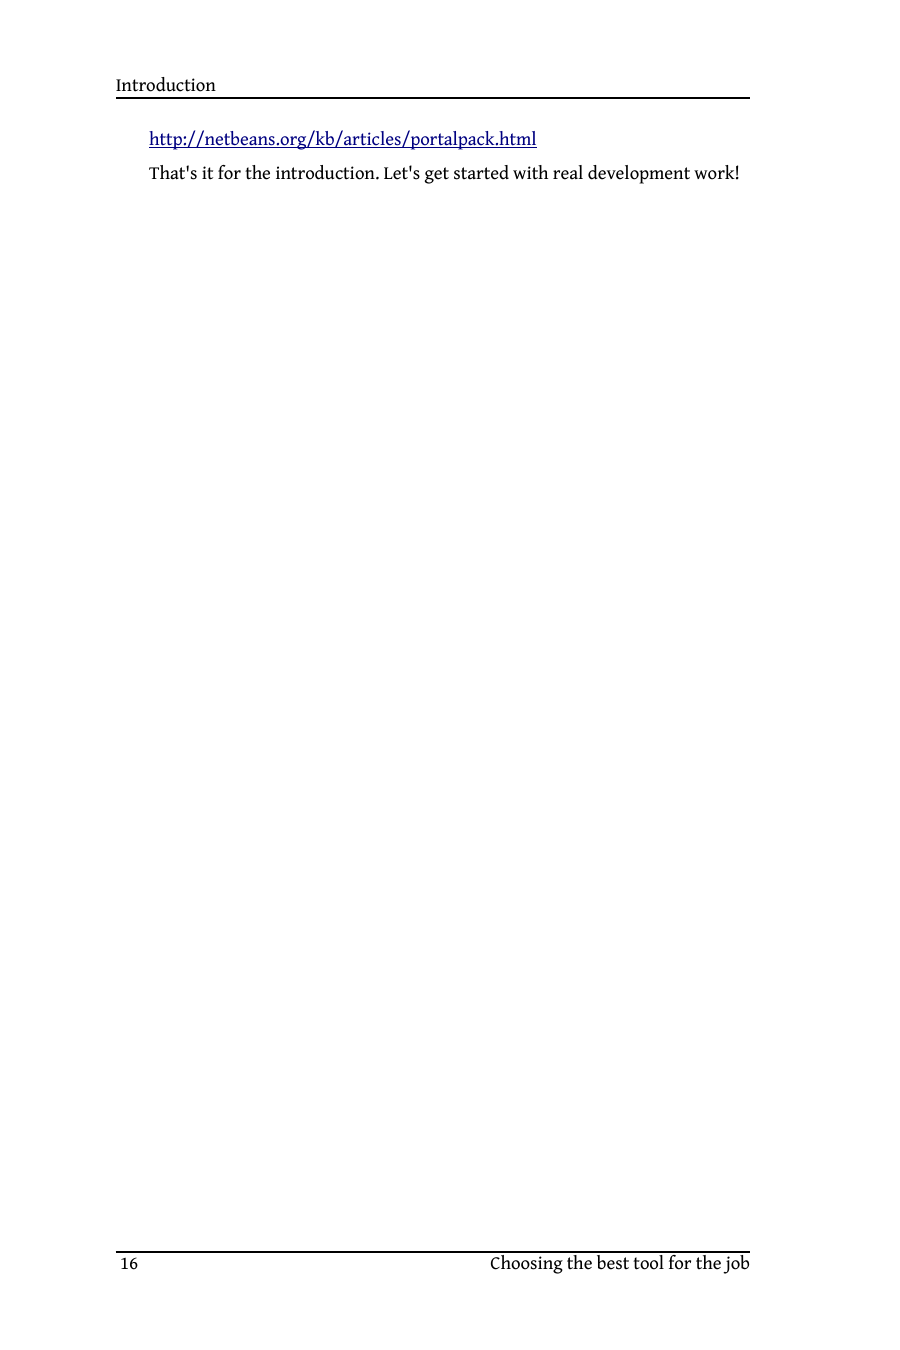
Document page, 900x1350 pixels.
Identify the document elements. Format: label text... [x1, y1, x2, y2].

text http://netbeans.org/kb/articles/portalpack.html [116, 129, 750, 151]
text That's it for the introduction. Let's get started with real development work! [116, 163, 750, 185]
